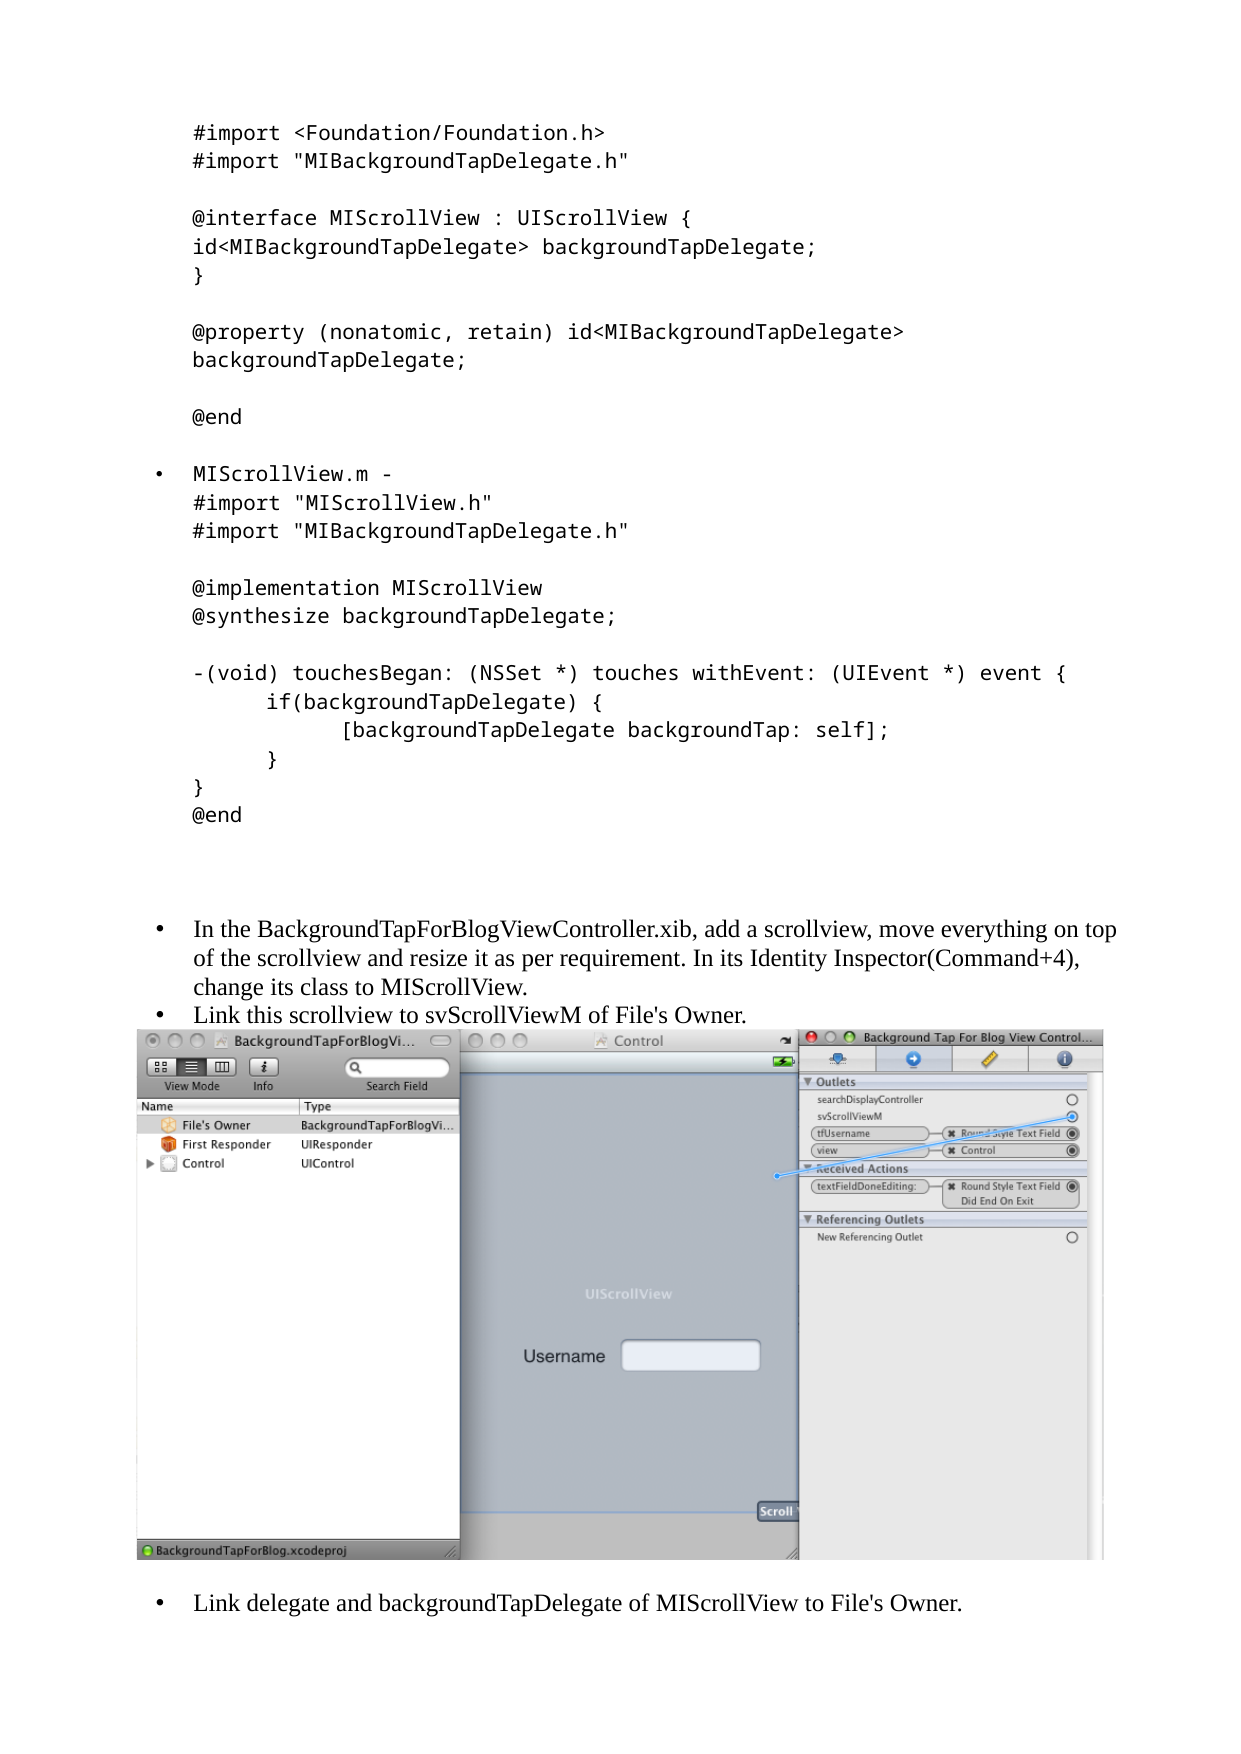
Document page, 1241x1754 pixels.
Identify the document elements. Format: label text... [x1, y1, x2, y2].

text } [118, 772, 1122, 801]
text if(backgroundTapDelegate) { [118, 687, 1122, 715]
list MIScrollView.m - [156, 459, 1122, 488]
text @property (nonatomic, retain) id<MIBackgroundTapDelegate> backgroundTapDelegate; [118, 317, 1122, 374]
text } [118, 260, 1122, 289]
list In the BackgroundTapForBlogViewController.xib, add a scrollview, move everything on top of the scrollview and resize it as per requirement. In its Identity Inspector(Command+4), change its class to MIScrollView. [156, 914, 1122, 1001]
text #import "MIBackgroundTapDelegate.h" [118, 516, 1122, 545]
text @end [118, 801, 1122, 829]
text @synthesize backgroundTapDelegate; [118, 602, 1122, 630]
list #import <Foundation/Foundation.h> [156, 118, 1122, 147]
text @end [118, 402, 1122, 431]
text [backgroundTapDelegate backgroundTap: self]; [118, 715, 1122, 744]
list Link delegate and backgroundTapDelegate of MIScrollView to File's Owner. [156, 1588, 1122, 1617]
list Link this scrollview to svScrollViewM of File's Owner. [156, 1001, 1122, 1029]
picture [136, 1029, 1104, 1560]
text id<MIBackgroundTapDelegate> backgroundTapDelegate; [118, 232, 1122, 260]
text @interface MIScrollView : UIScrollView { [118, 203, 1122, 232]
text -(void) touchesBegan: (NSSet *) touches withEvent: (UIEvent *) event { [118, 658, 1122, 687]
text #import "MIBackgroundTapDelegate.h" [118, 147, 1122, 175]
list #import "MIScrollView.h" [156, 488, 1122, 516]
text } [118, 744, 1122, 772]
text @implementation MIScrollView [118, 573, 1122, 602]
